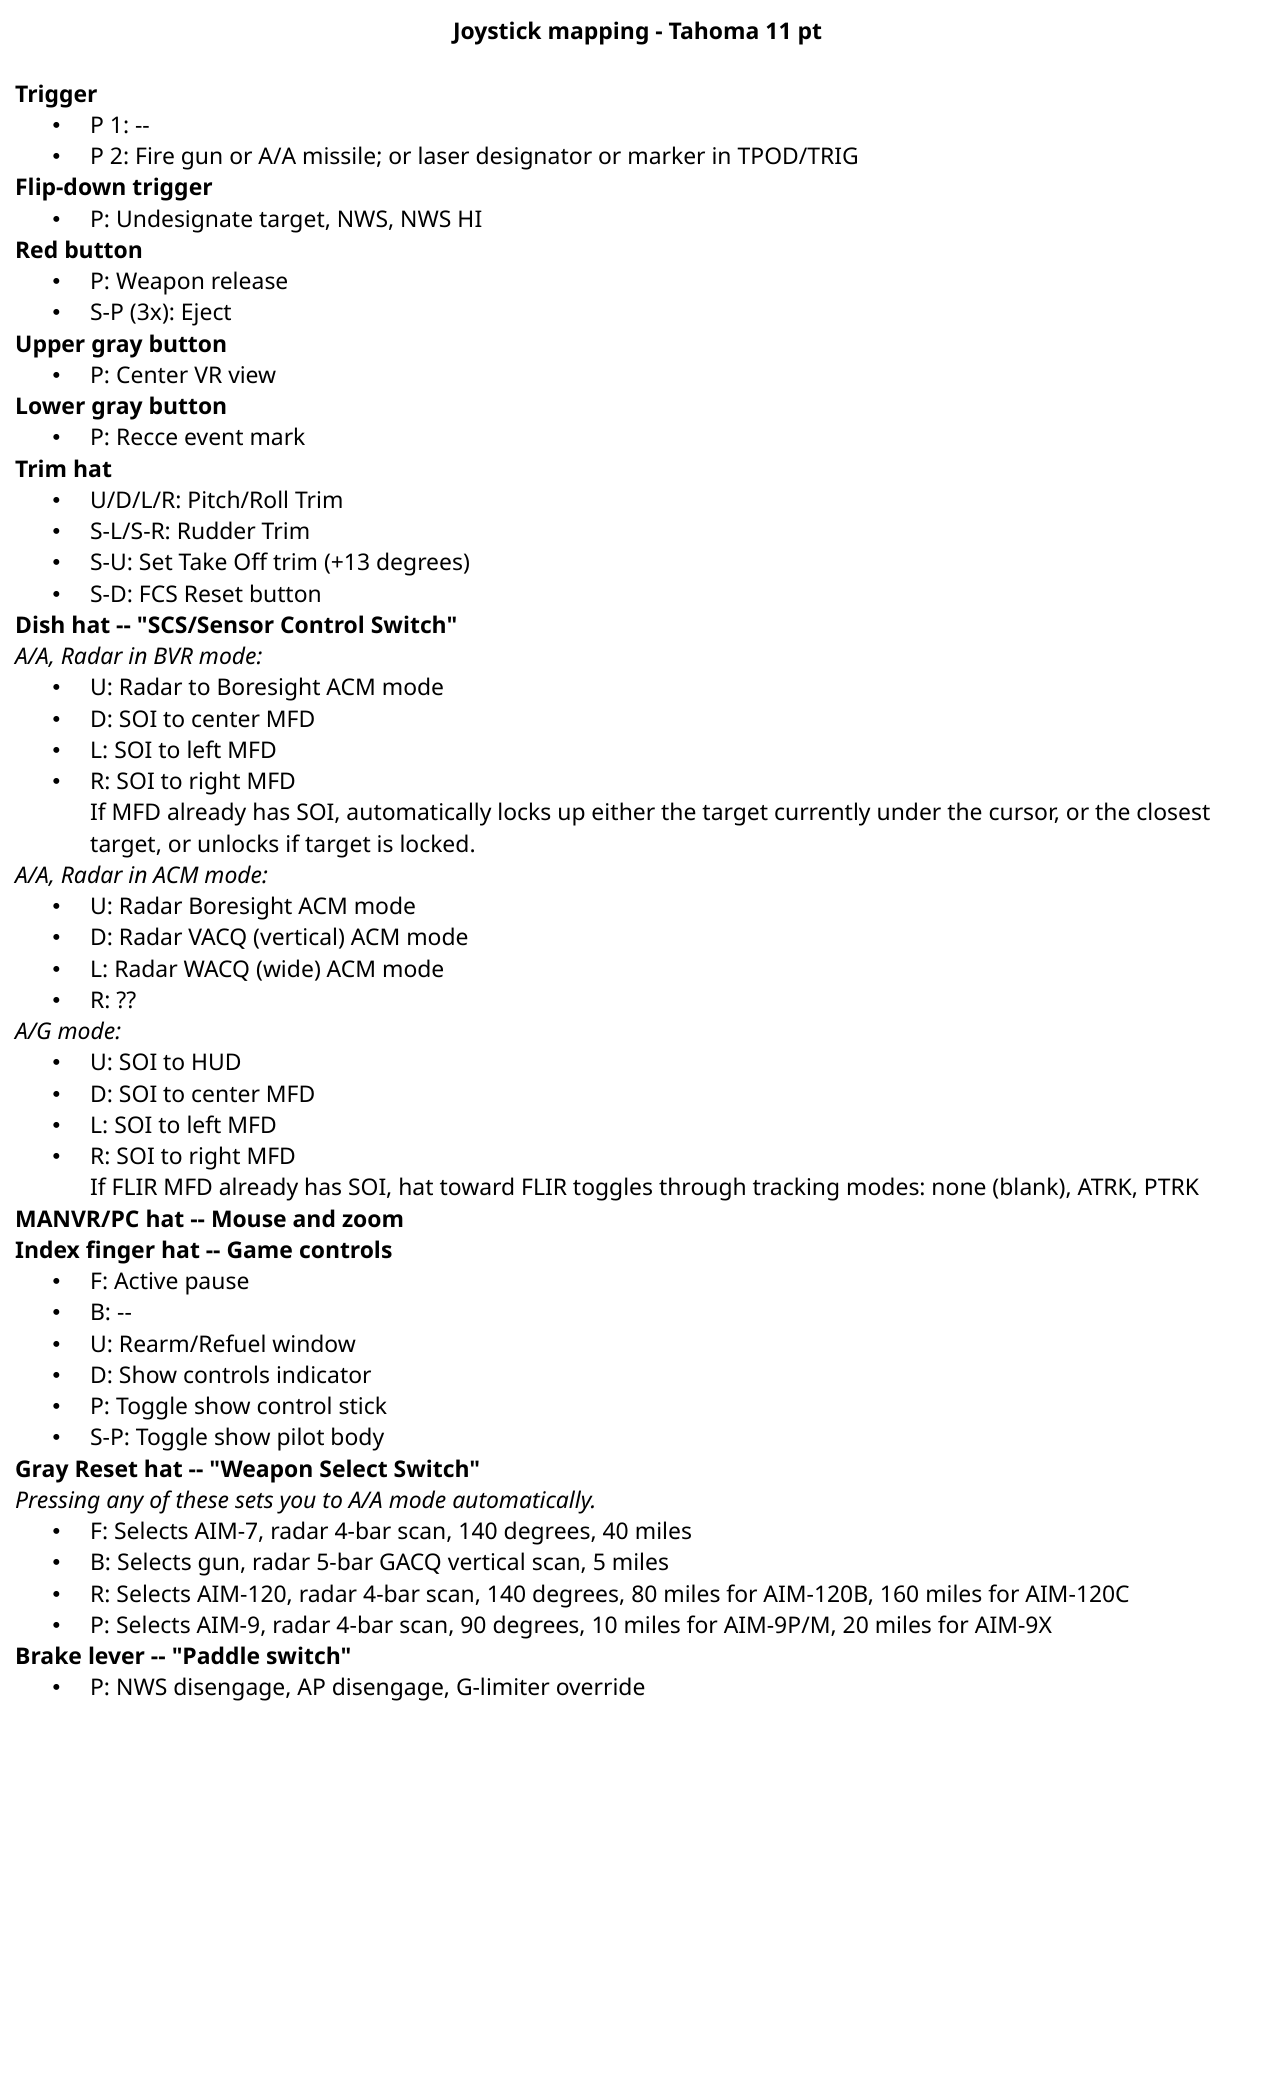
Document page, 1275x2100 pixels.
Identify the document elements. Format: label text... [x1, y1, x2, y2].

list R: SOI to right MFD [52, 1140, 1260, 1171]
list U/D/L/R: Pitch/Roll Trim [52, 484, 1260, 515]
list D: SOI to center MFD [52, 1077, 1260, 1109]
list S-L/S-R: Rudder Trim [52, 515, 1260, 546]
list L: SOI to left MFD [52, 734, 1260, 765]
text A/A, Radar in BVR mode: [15, 640, 1260, 671]
list P: Selects AIM-9, radar 4-bar scan, 90 degrees, 10 miles for AIM-9P/M, 20 miles for AIM-9X [52, 1609, 1260, 1640]
list R: Selects AIM-120, radar 4-bar scan, 140 degrees, 80 miles for AIM-120B, 160 miles for AIM-120C [52, 1577, 1260, 1609]
list R: SOI to right MFD [52, 765, 1260, 796]
text Lower gray button [15, 390, 1260, 421]
list P: Toggle show control stick [52, 1390, 1260, 1421]
list P: Weapon release [52, 265, 1260, 296]
text A/G mode: [15, 1015, 1260, 1046]
list P 2: Fire gun or A/A missile; or laser designator or marker in TPOD/TRIG [52, 140, 1260, 171]
text Joystick mapping - Tahoma 11 pt [15, 15, 1260, 46]
text Upper gray button [15, 327, 1260, 359]
list S-P (3x): Eject [52, 296, 1260, 327]
list S-U: Set Take Off trim (+13 degrees) [52, 546, 1260, 577]
text Trigger [15, 77, 1260, 109]
list P: NWS disengage, AP disengage, G-limiter override [52, 1671, 1260, 1702]
list P: Center VR view [52, 359, 1260, 390]
text Index finger hat -- Game controls [15, 1234, 1260, 1265]
list D: Show controls indicator [52, 1359, 1260, 1390]
list L: SOI to left MFD [52, 1109, 1260, 1140]
list B: Selects gun, radar 5-bar GACQ vertical scan, 5 miles [52, 1546, 1260, 1577]
list If MFD already has SOI, automatically locks up either the target currently under the cursor, or the closest target, or unlocks if target is locked. [52, 796, 1260, 859]
list If FLIR MFD already has SOI, hat toward FLIR toggles through tracking modes: none (blank), ATRK, PTRK [52, 1171, 1260, 1202]
list R: ?? [52, 984, 1260, 1015]
list S-P: Toggle show pilot body [52, 1421, 1260, 1452]
text MANVR/PC hat -- Mouse and zoom [15, 1202, 1260, 1234]
list F: Active pause [52, 1265, 1260, 1296]
list S-D: FCS Reset button [52, 577, 1260, 609]
list U: SOI to HUD [52, 1046, 1260, 1077]
list U: Radar to Boresight ACM mode [52, 671, 1260, 702]
list L: Radar WACQ (wide) ACM mode [52, 952, 1260, 984]
list P 1: -- [52, 109, 1260, 140]
text Trim hat [15, 452, 1260, 484]
list B: -- [52, 1296, 1260, 1327]
text Pressing any of these sets you to A/A mode automatically. [15, 1484, 1260, 1515]
list U: Rearm/Refuel window [52, 1327, 1260, 1359]
text Dish hat -- "SCS/Sensor Control Switch" [15, 609, 1260, 640]
text Red button [15, 234, 1260, 265]
list P: Undesignate target, NWS, NWS HI [52, 202, 1260, 234]
text Gray Reset hat -- "Weapon Select Switch" [15, 1452, 1260, 1484]
list D: Radar VACQ (vertical) ACM mode [52, 921, 1260, 952]
list P: Recce event mark [52, 421, 1260, 452]
text Brake lever -- "Paddle switch" [15, 1640, 1260, 1671]
list F: Selects AIM-7, radar 4-bar scan, 140 degrees, 40 miles [52, 1515, 1260, 1546]
list D: SOI to center MFD [52, 702, 1260, 734]
text Flip-down trigger [15, 171, 1260, 202]
list U: Radar Boresight ACM mode [52, 890, 1260, 921]
text A/A, Radar in ACM mode: [15, 859, 1260, 890]
